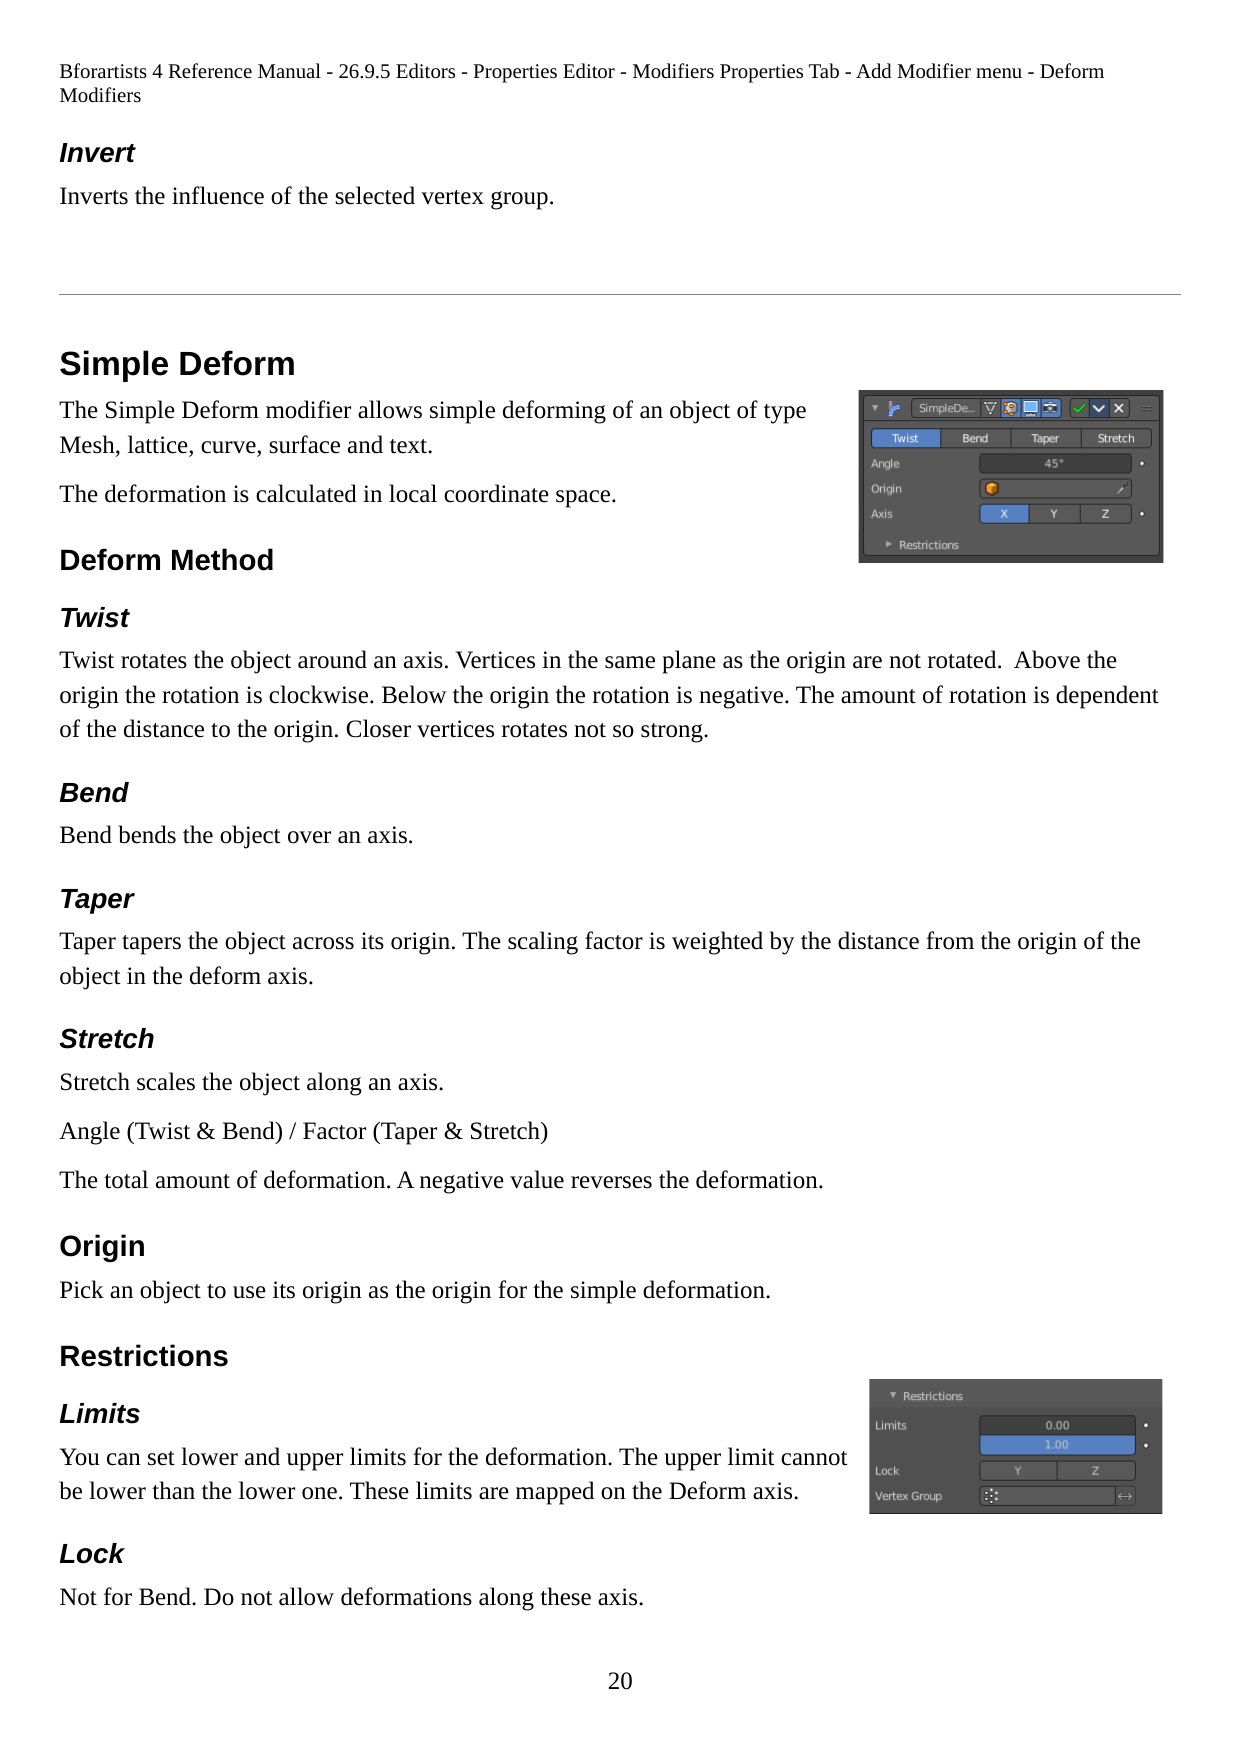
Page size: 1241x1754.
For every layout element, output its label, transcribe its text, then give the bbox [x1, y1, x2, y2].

text The deformation is calculated in local coordinate space. [59, 479, 858, 508]
text Stretch scales the object along an axis. [59, 1067, 1181, 1096]
subtitle [1163, 1397, 1181, 1429]
subtitle Invert [59, 137, 1181, 168]
text Angle (Twist & Bend) / Factor (Taper & Stretch) [59, 1116, 1181, 1145]
subtitle Stretch [59, 1022, 1181, 1054]
text Inverts the influence of the selected vertex group. [59, 181, 1181, 210]
text The total amount of deformation. A negative value reverses the deformation. [59, 1165, 1181, 1194]
subtitle Taper [59, 882, 1181, 914]
text Pick an object to use its origin as the origin for the simple deformation. [59, 1275, 1181, 1304]
text Taper tapers the object across its origin. The scaling factor is weighted by the distance from the origin of the object in the deform axis. [59, 926, 1181, 990]
subtitle Twist [59, 601, 1181, 633]
subtitle Origin [59, 1229, 1181, 1262]
text Twist rotates the object around an axis. Vertices in the same plane as the origin are not rotated. Above the origin the rotation is clockwise. Below the origin the rotation is negative. The amount of rotation is dependent of the distance to the origin. Closer vertices rotates not so strong. [59, 646, 1181, 743]
text The Simple Deform modifier allows simple deforming of an object of type Mesh, lattice, curve, surface and text. [59, 395, 858, 458]
text You can set lower and upper limits for the deformation. The upper limit cannot be lower than the lower one. These limits are mapped on the Deform axis. [59, 1442, 869, 1505]
subtitle Lock [59, 1538, 1181, 1569]
picture [869, 1379, 1163, 1514]
text Not for Bend. Do not allow deformations along these axis. [59, 1582, 1181, 1611]
subtitle Restrictions [59, 1338, 1181, 1372]
picture [858, 390, 1164, 563]
subtitle Simple Deform [59, 344, 1181, 383]
subtitle Bend [59, 776, 1181, 808]
subtitle Limits [59, 1397, 869, 1429]
text Bend bends the object over an axis. [59, 821, 1181, 849]
subtitle Deform Method [59, 542, 1181, 576]
